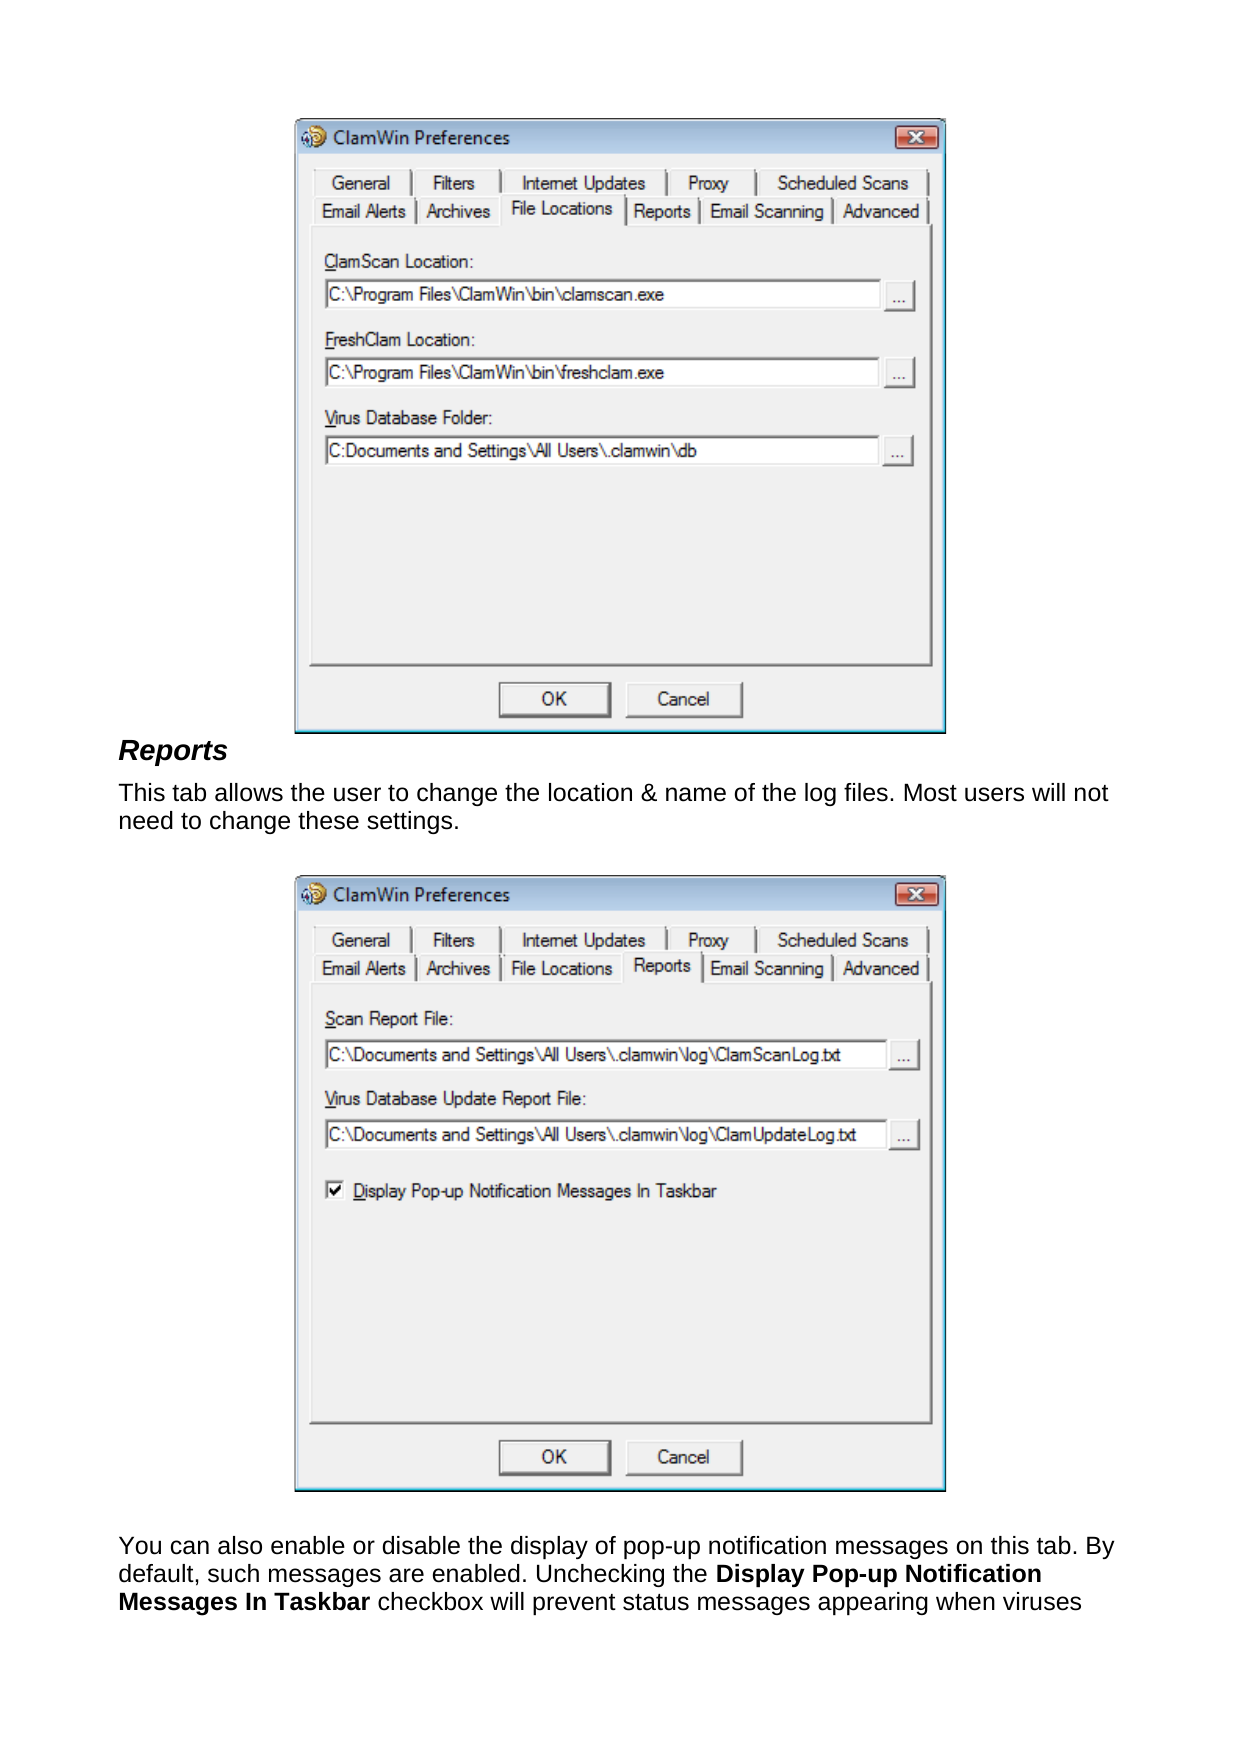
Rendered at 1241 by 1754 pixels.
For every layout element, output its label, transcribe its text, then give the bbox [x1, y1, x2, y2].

subtitle Reports [118, 118, 1122, 766]
picture [294, 875, 947, 1492]
text You can also enable or disable the display of pop-up notification messages on this tab. By default, such messages are enabled. Unchecking the Display Pop-up Notification Messages In Taskbar checkbox will prevent status messages appearing when viruses [118, 1532, 1122, 1616]
picture [294, 118, 947, 734]
text This tab allows the user to change the location & name of the log files. Most users will not need to change these settings. [118, 779, 1122, 835]
